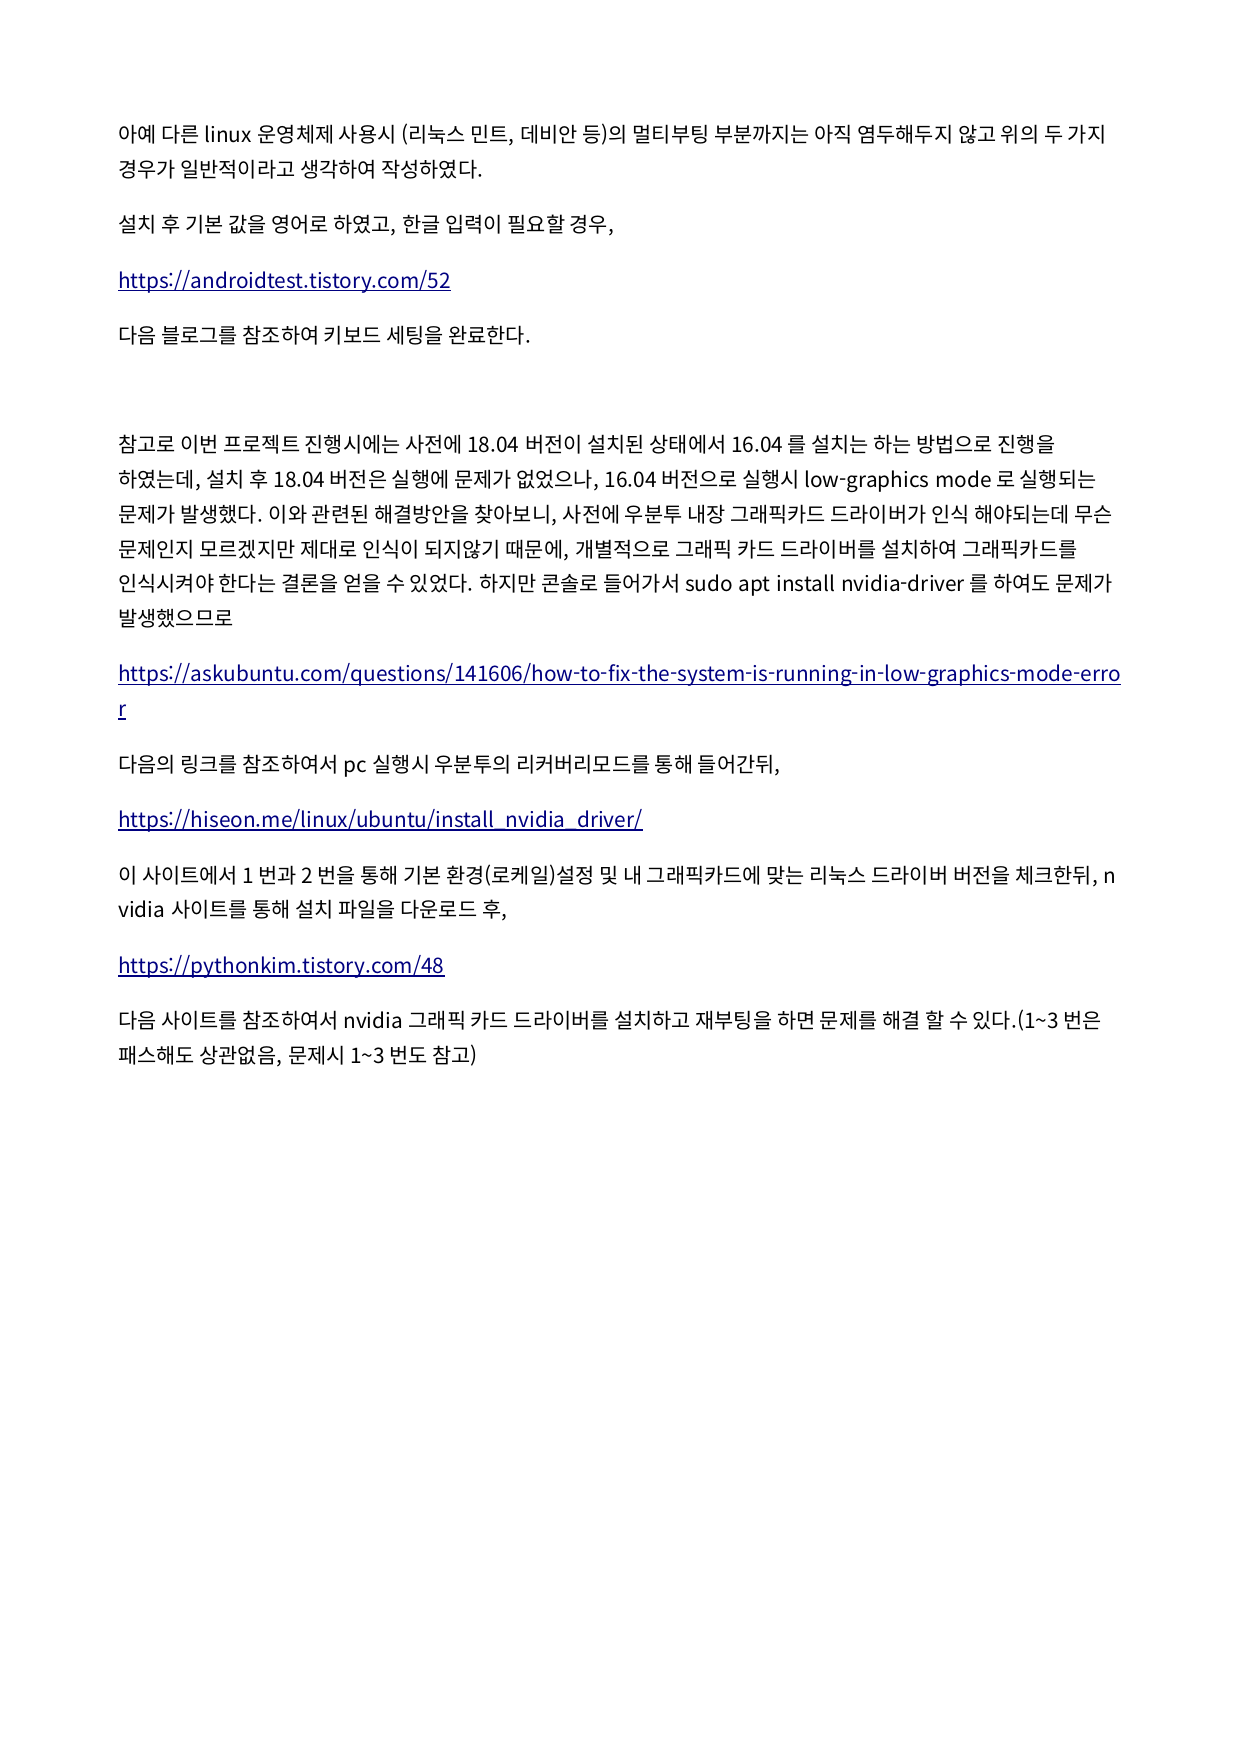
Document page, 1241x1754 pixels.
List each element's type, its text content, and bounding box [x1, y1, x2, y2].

text 아예 다른 linux 운영체제 사용시 (리눅스 민트, 데비안 등)의 멀티부팅 부분까지는 아직 염두해두지 않고 위의 두 가지 경우가 일반적이라고 생각하여 작성하였다. [118, 118, 1122, 183]
text https://hiseon.me/linux/ubuntu/install_nvidia_driver/ [118, 803, 1122, 834]
text 참고로 이번 프로젝트 진행시에는 사전에 18.04 버전이 설치된 상태에서 16.04를 설치는 하는 방법으로 진행을 하였는데, 설치 후 18.04버전은 실행에 문제가 없었으나, 16.04버전으로 실행시 low-graphics mode로 실행되는 문제가 발생했다. 이와 관련된 해결방안을 찾아보니, 사전에 우분투 내장 그래픽카드 드라이버가 인식 해야되는데 무슨 문제인지 모르겠지만 제대로 인식이 되지않기 때문에, 개별적으로 그래픽 카드 드라이버를 설치하여 그래픽카드를 인식시켜야 한다는 결론을 얻을 수 있었다. 하지만 콘솔로 들어가서 sudo apt install nvidia-driver를 하여도 문제가 발생했으므로 [118, 429, 1122, 632]
text 설치 후 기본 값을 영어로 하였고, 한글 입력이 필요할 경우, [118, 208, 1122, 238]
text 다음 블로그를 참조하여 키보드 세팅을 완료한다. [118, 319, 1122, 349]
text 이 사이트에서 1번과 2번을 통해 기본 환경(로케일)설정 및 내 그래픽카드에 맞는 리눅스 드라이버 버전을 체크한뒤, nvidia 사이트를 통해 설치 파일을 다운로드 후, [118, 859, 1122, 924]
text https://pythonkim.tistory.com/48 [118, 949, 1122, 979]
text https://androidtest.tistory.com/52 [118, 264, 1122, 294]
text https://askubuntu.com/questions/141606/how-to-fix-the-system-is-running-in-low-graphics-mode-error [118, 658, 1122, 723]
text 다음의 링크를 참조하여서 pc 실행시 우분투의 리커버리모드를 통해 들어간뒤, [118, 748, 1122, 778]
text 다음 사이트를 참조하여서 nvidia 그래픽 카드 드라이버를 설치하고 재부팅을 하면 문제를 해결 할 수 있다.(1~3번은 패스해도 상관없음, 문제시 1~3번도 참고) [118, 1005, 1122, 1069]
